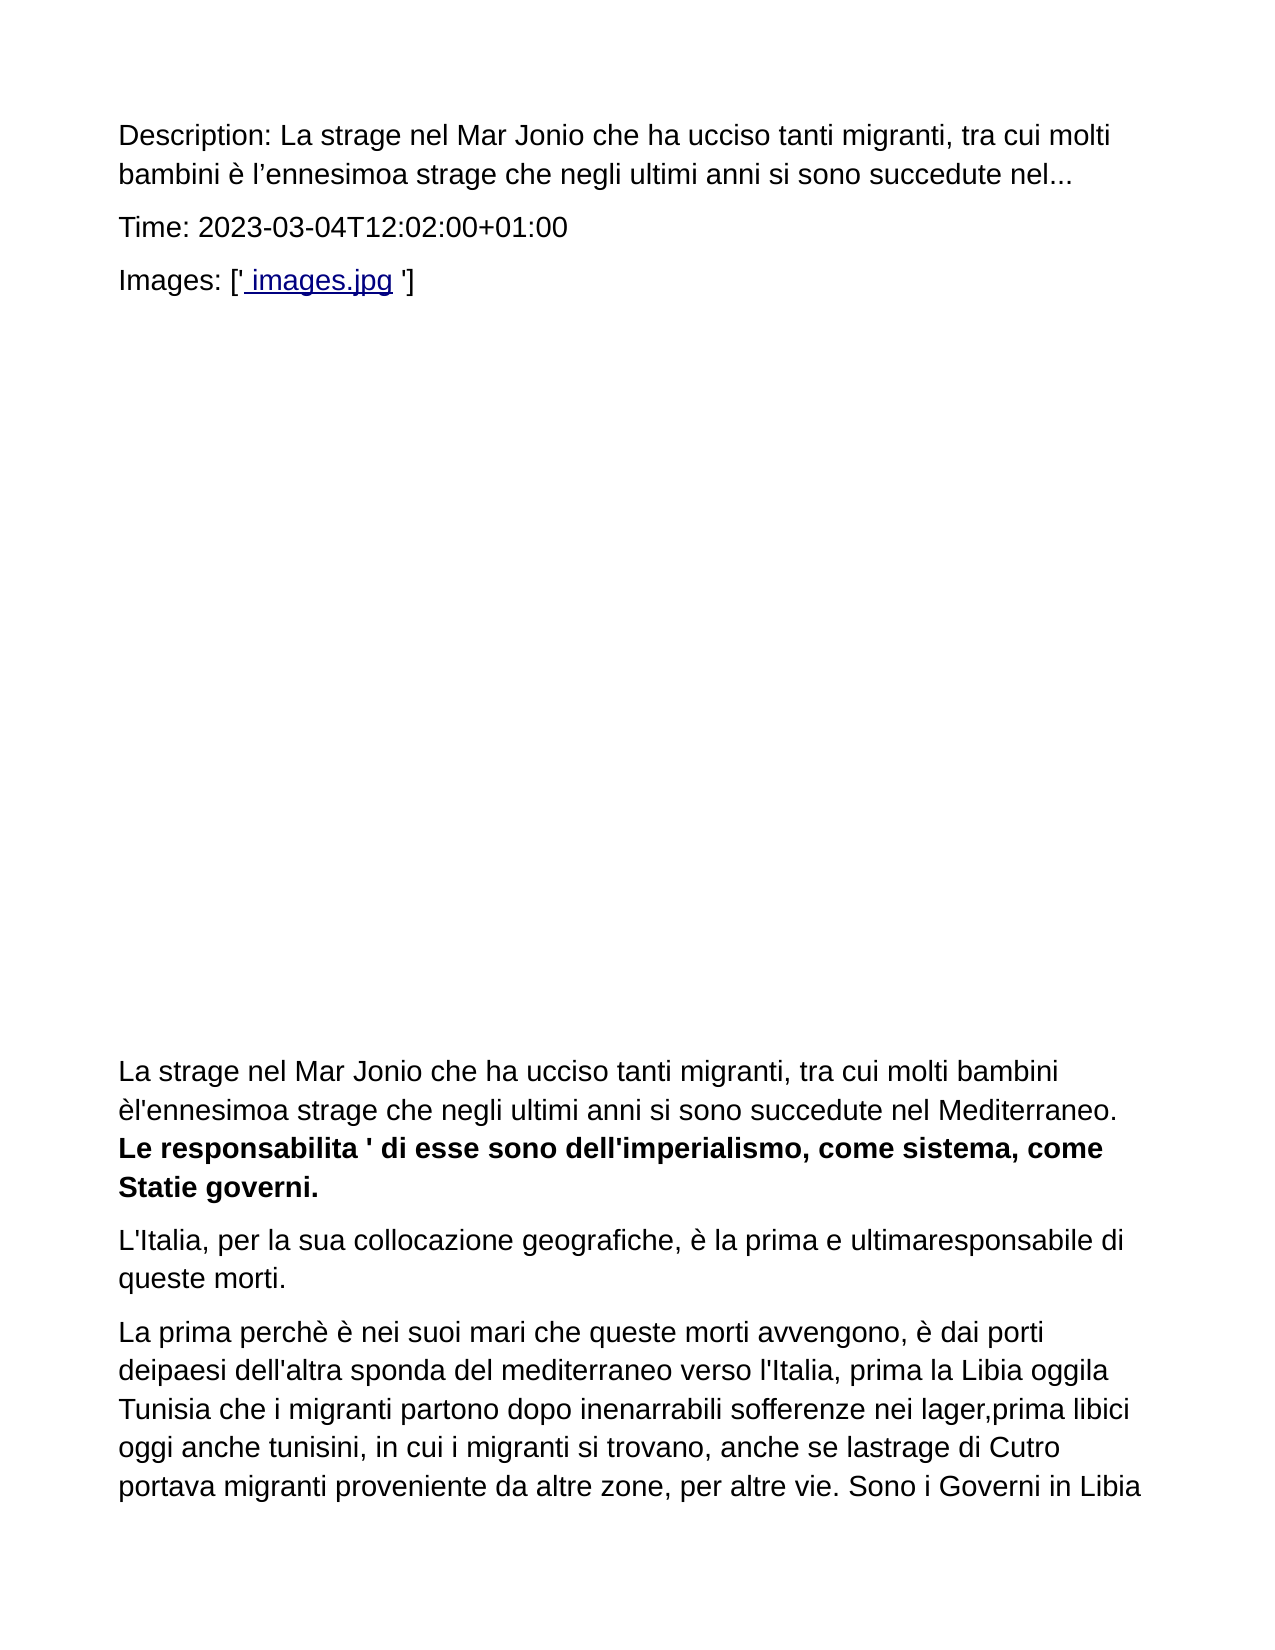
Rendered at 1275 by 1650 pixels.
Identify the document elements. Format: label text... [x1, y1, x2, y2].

text La strage nel Mar Jonio che ha ucciso tanti migranti, tra cui molti bambini èl'ennesimoa strage che negli ultimi anni si sono succedute nel Mediterraneo. Le responsabilita ' di esse sono dell'imperialismo, come sistema, come Statie governi. [118, 1054, 1157, 1203]
text Description: La strage nel Mar Jonio che ha ucciso tanti migranti, tra cui molti bambini è l’ennesimoa strage che negli ultimi anni si sono succedute nel... [118, 118, 1157, 190]
text Images: [' images.jpg '] [118, 263, 1157, 296]
text La prima perchè è nei suoi mari che queste morti avvengono, è dai porti deipaesi dell'altra sponda del mediterraneo verso l'Italia, prima la Libia oggila Tunisia che i migranti partono dopo inenarrabili sofferenze nei lager,prima libici oggi anche tunisini, in cui i migranti si trovano, anche se lastrage di Cutro portava migranti proveniente da altre zone, per altre vie. Sono i Governi in Libia [118, 1314, 1157, 1502]
text L'Italia, per la sua collocazione geografiche, è la prima e ultimaresponsabile di queste morti. [118, 1223, 1157, 1295]
text Time: 2023-03-04T12:02:00+01:00 [118, 210, 1157, 243]
